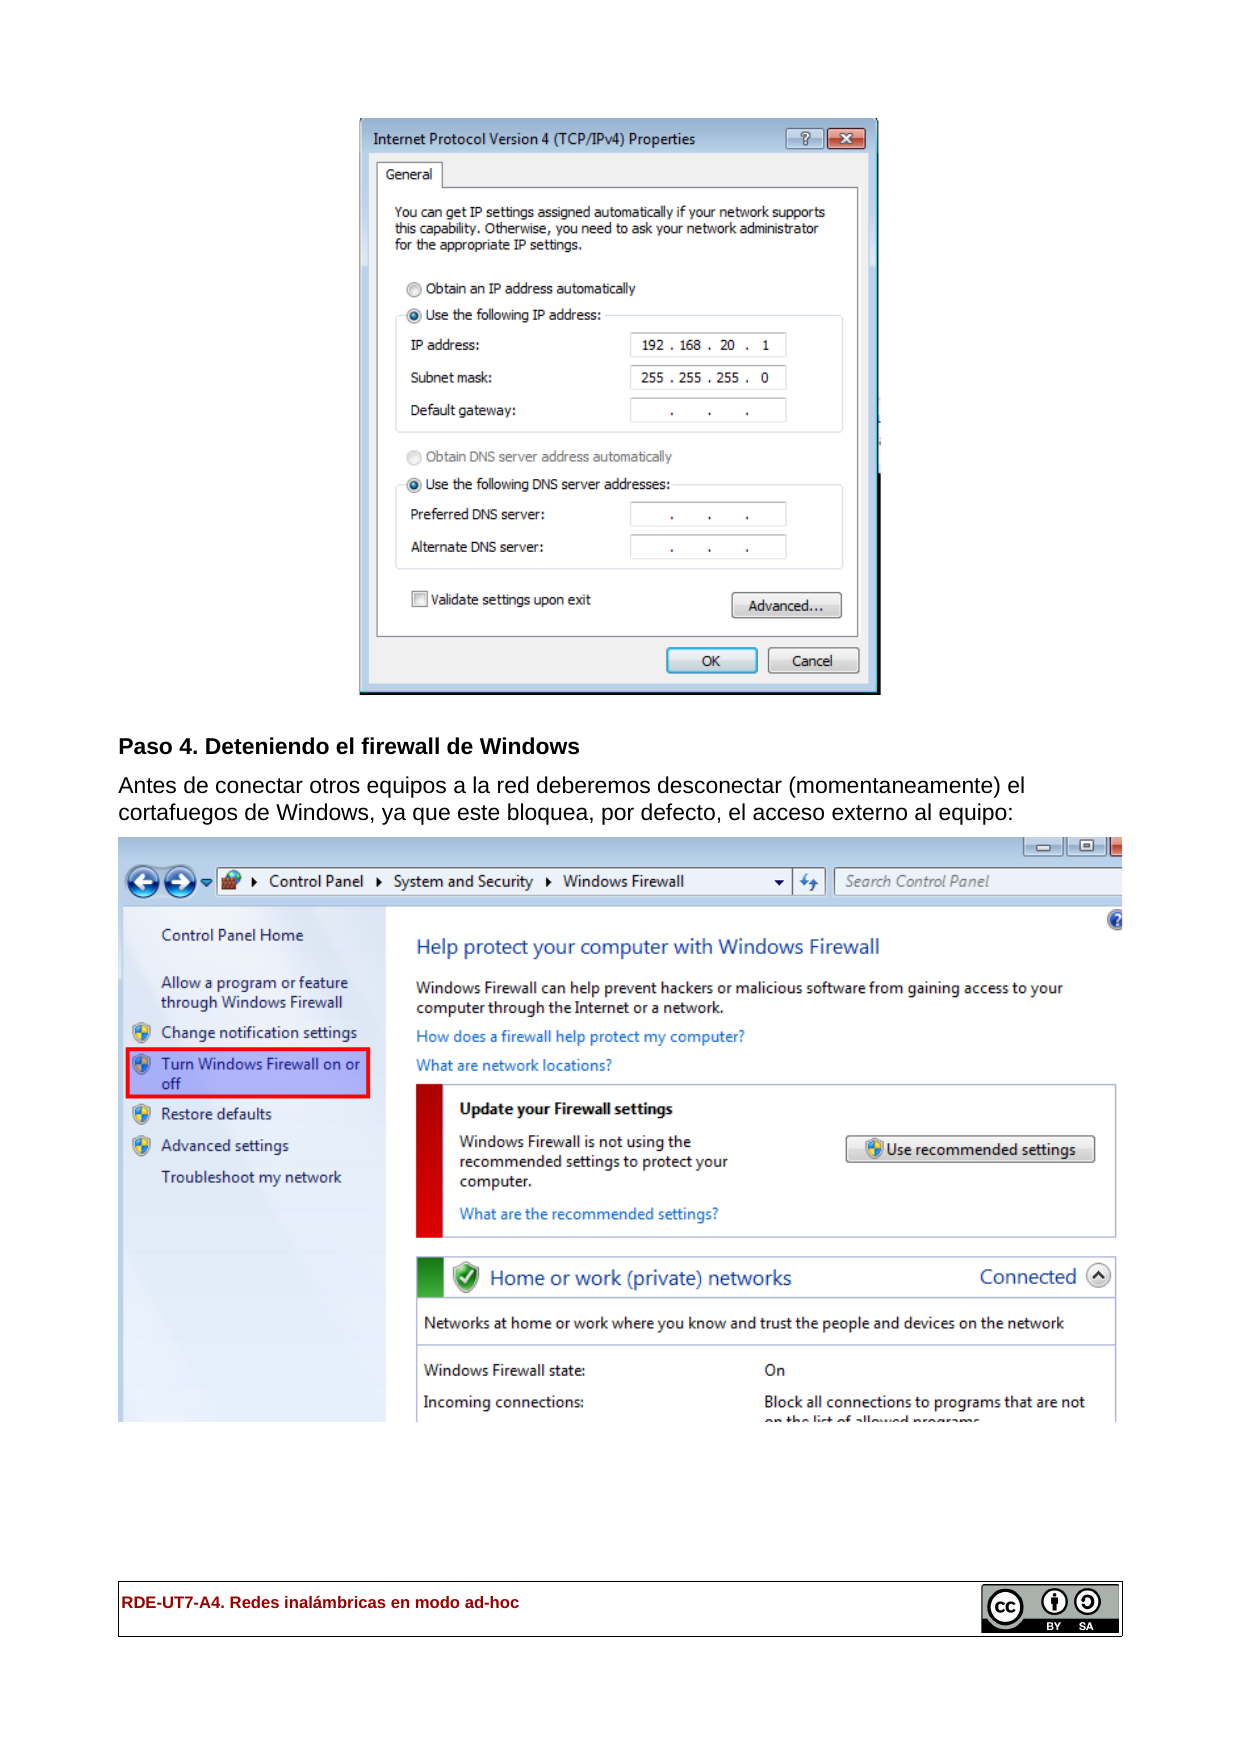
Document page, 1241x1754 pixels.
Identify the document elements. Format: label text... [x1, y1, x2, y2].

text Paso 4. Deteniendo el firewall de Windows [118, 733, 1122, 760]
text Antes de conectar otros equipos a la red deberemos desconectar (momentaneamente) el cortafuegos de Windows, ya que este bloquea, por defecto, el acceso externo al equipo: [118, 772, 1122, 825]
picture [981, 1584, 1119, 1633]
picture [118, 837, 1123, 1422]
picture [359, 118, 881, 695]
